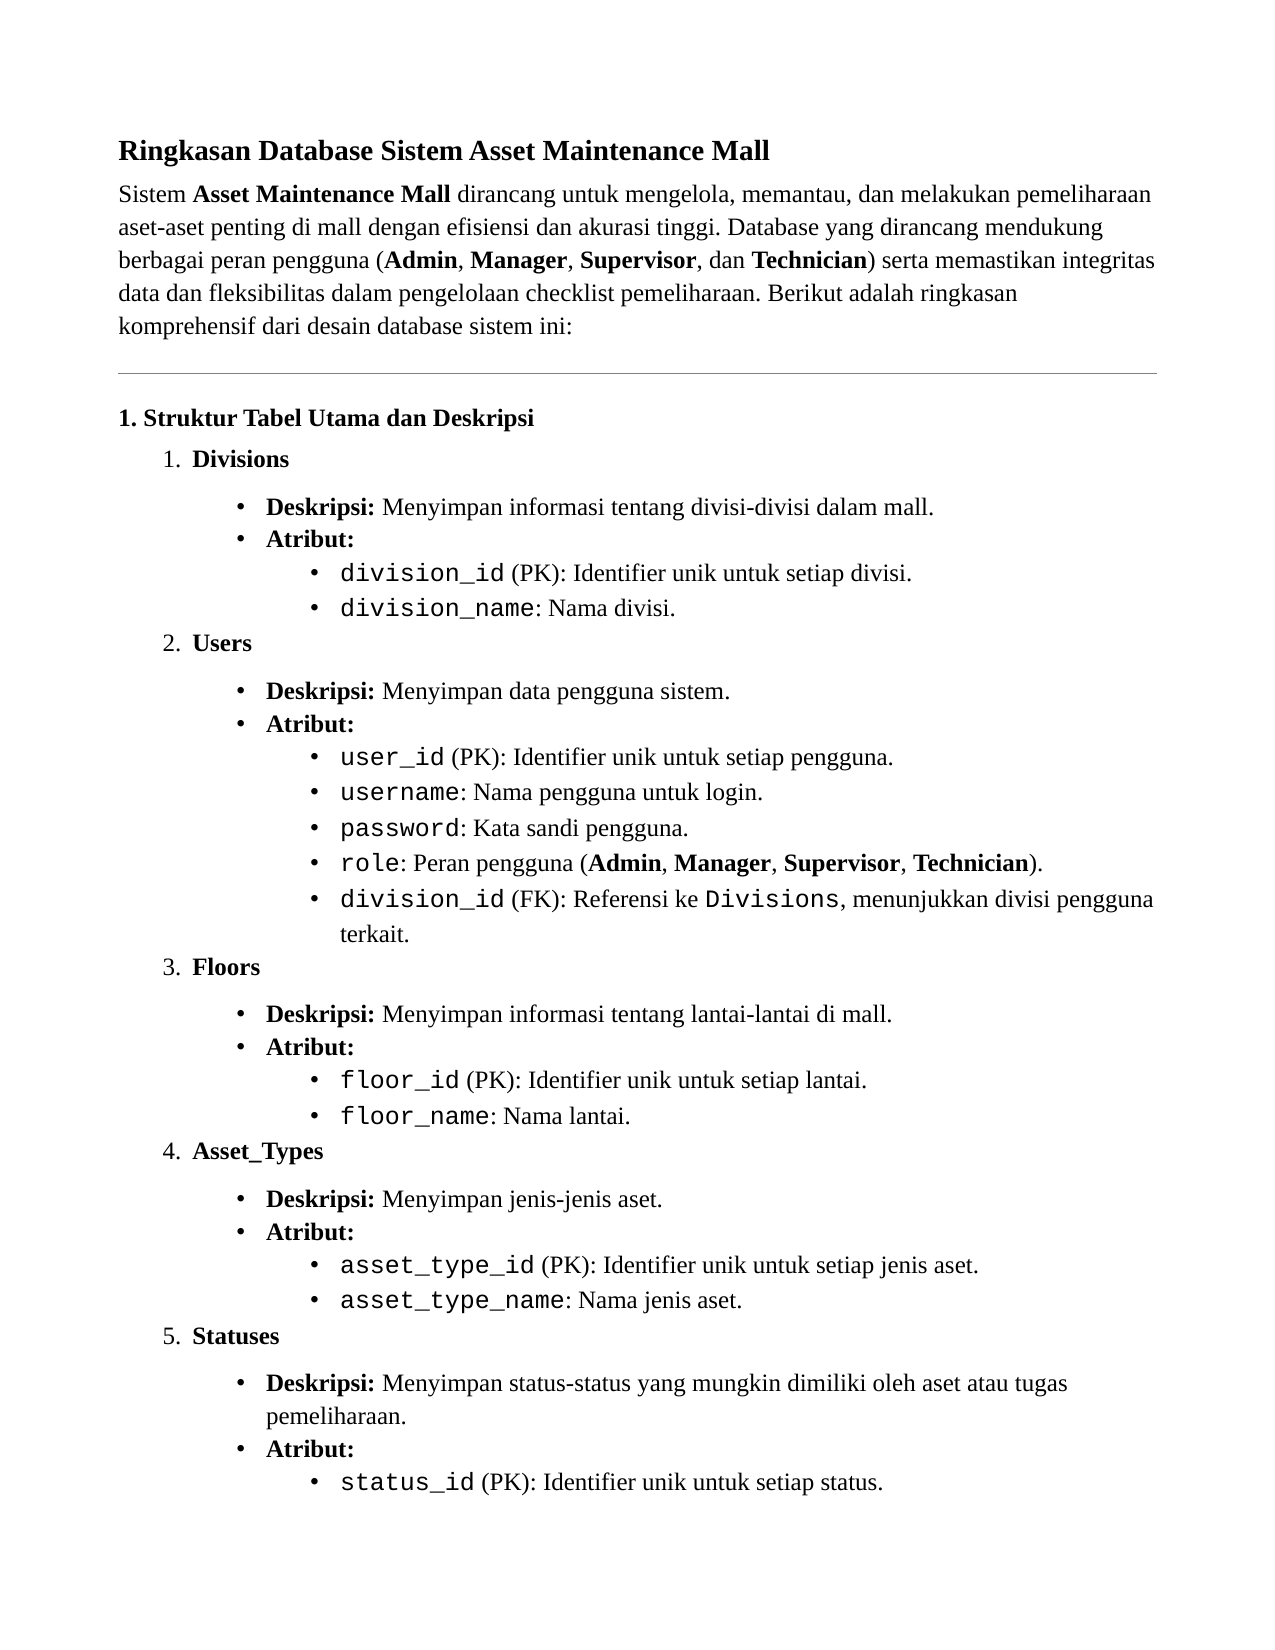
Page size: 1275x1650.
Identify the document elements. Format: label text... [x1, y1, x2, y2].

list status_id (PK): Identifier unik untuk setiap status. [310, 1467, 1157, 1498]
list asset_type_id (PK): Identifier unik untuk setiap jenis aset. [310, 1250, 1157, 1281]
subtitle 1. Struktur Tabel Utama dan Deskripsi [118, 403, 1157, 431]
list Deskripsi: Menyimpan jenis-jenis aset. [236, 1184, 1157, 1213]
list floor_name: Nama lantai. [310, 1101, 1157, 1132]
list Users [162, 628, 1157, 657]
list division_id (PK): Identifier unik untuk setiap divisi. [310, 558, 1157, 588]
list Atribut: [236, 1217, 1157, 1246]
list Atribut: [236, 1434, 1157, 1463]
list asset_type_name: Nama jenis aset. [310, 1285, 1157, 1316]
list Atribut: [236, 1032, 1157, 1061]
list division_id (FK): Referensi ke Divisions, menunjukkan divisi pengguna terkait. [310, 884, 1157, 948]
list Statuses [162, 1321, 1157, 1349]
text Sistem Asset Maintenance Mall dirancang untuk mengelola, memantau, dan melakukan pemeliharaan aset-aset penting di mall dengan efisiensi dan akurasi tinggi. Database yang dirancang mendukung berbagai peran pengguna (Admin, Manager, Supervisor, dan Technician) serta memastikan integritas data dan fleksibilitas dalam pengelolaan checklist pemeliharaan. Berikut adalah ringkasan komprehensif dari desain database sistem ini: [118, 179, 1157, 339]
list user_id (PK): Identifier unik untuk setiap pengguna. [310, 742, 1157, 773]
list floor_id (PK): Identifier unik untuk setiap lantai. [310, 1066, 1157, 1096]
list division_name: Nama divisi. [310, 593, 1157, 624]
list Deskripsi: Menyimpan data pengguna sistem. [236, 676, 1157, 705]
list Floors [162, 952, 1157, 981]
list role: Peran pengguna (Admin, Manager, Supervisor, Technician). [310, 848, 1157, 879]
list Atribut: [236, 524, 1157, 553]
list password: Kata sandi pengguna. [310, 813, 1157, 844]
subtitle Ringkasan Database Sistem Asset Maintenance Mall [118, 133, 1157, 166]
list Deskripsi: Menyimpan status-status yang mungkin dimiliki oleh aset atau tugas pemeliharaan. [236, 1368, 1157, 1430]
list Deskripsi: Menyimpan informasi tentang lantai-lantai di mall. [236, 999, 1157, 1028]
list username: Nama pengguna untuk login. [310, 777, 1157, 808]
list Atribut: [236, 709, 1157, 738]
list Asset_Types [162, 1136, 1157, 1165]
list Divisions [162, 444, 1157, 473]
list Deskripsi: Menyimpan informasi tentang divisi-divisi dalam mall. [236, 492, 1157, 520]
